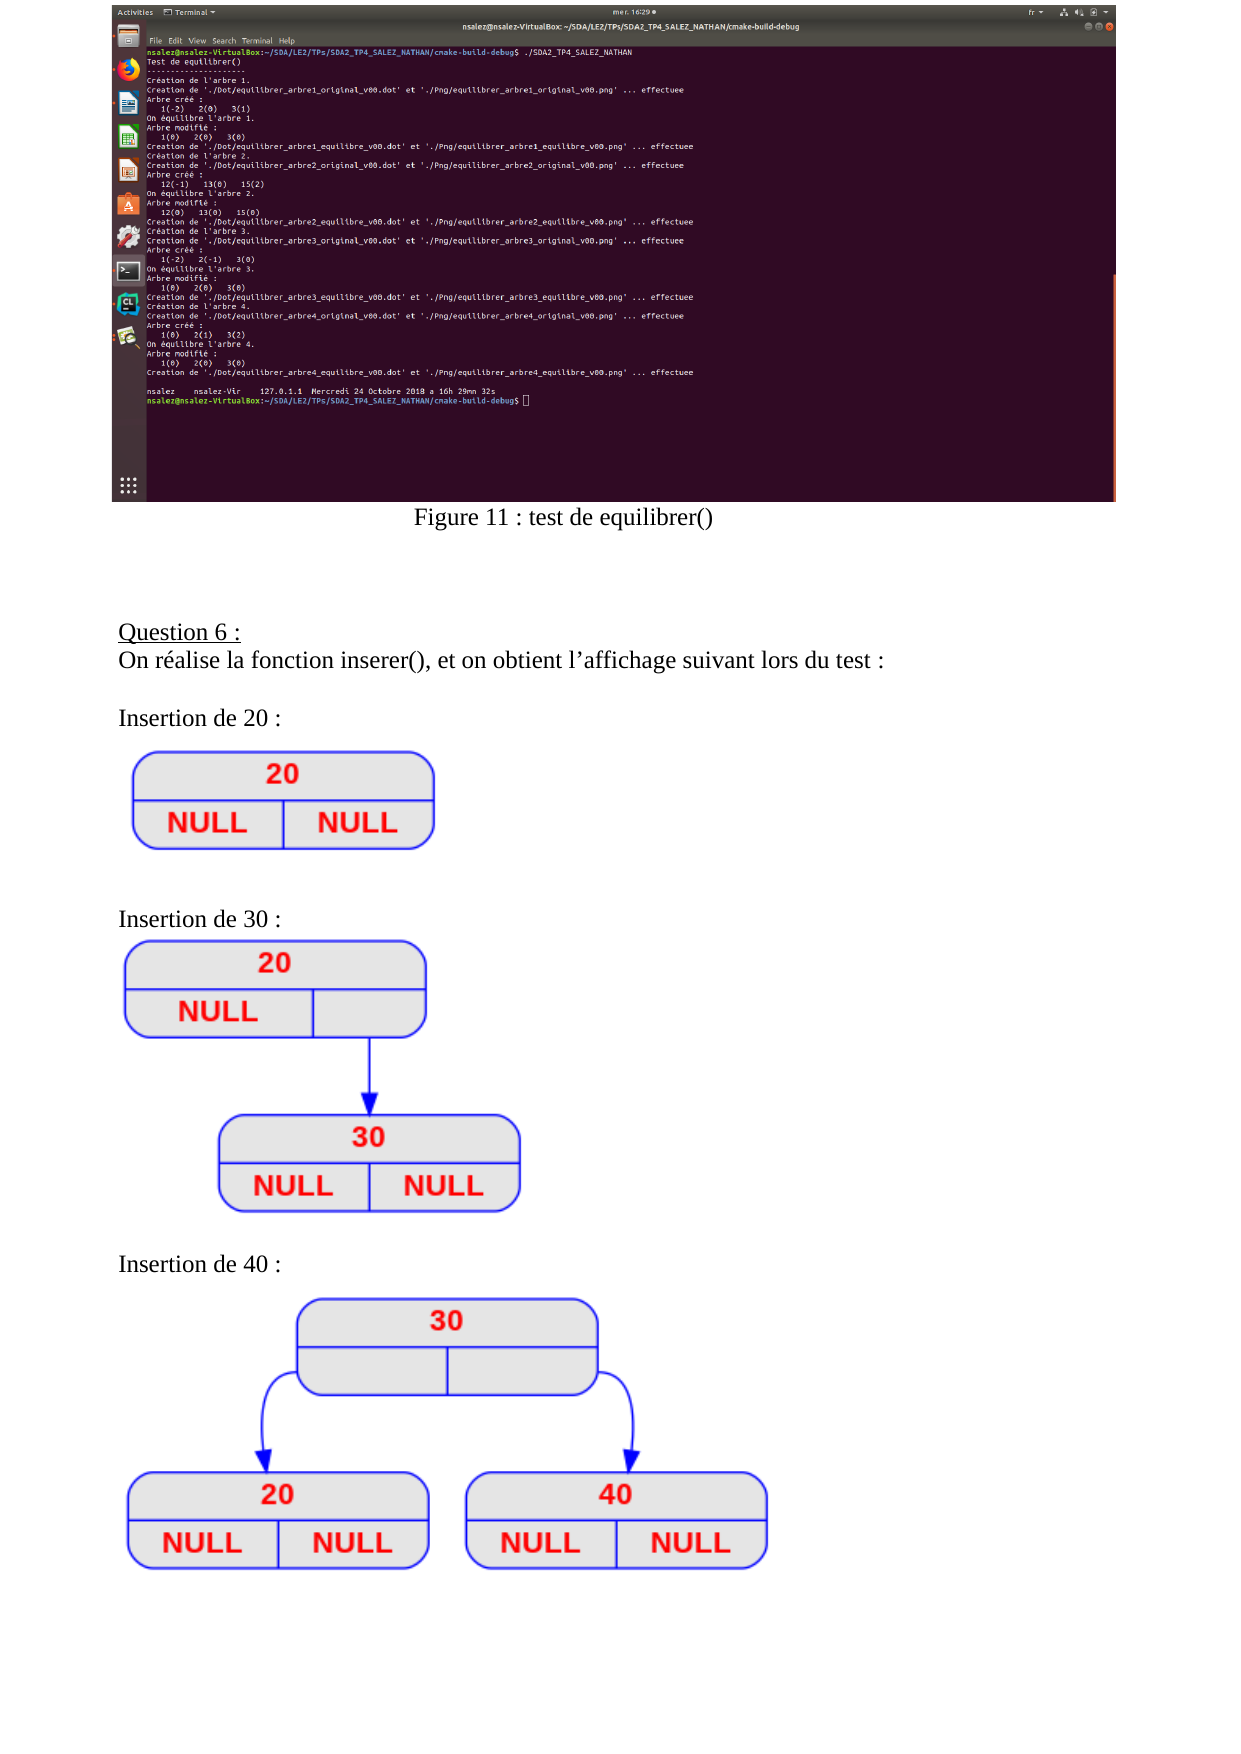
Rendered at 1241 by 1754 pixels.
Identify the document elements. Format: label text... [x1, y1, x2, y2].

picture [121, 1290, 776, 1578]
picture [117, 933, 529, 1221]
text Question 6 : [118, 617, 1122, 646]
text Insertion de 20 : [118, 703, 1122, 732]
text Figure 11 : test de equilibrer() [118, 118, 1122, 531]
text Insertion de 40 : [118, 1249, 1122, 1278]
picture [111, 5, 1116, 502]
text On réalise la fonction inserer(), et on obtient l’affichage suivant lors du test : [118, 646, 1122, 674]
text Insertion de 30 : [118, 904, 1122, 933]
picture [125, 743, 443, 858]
